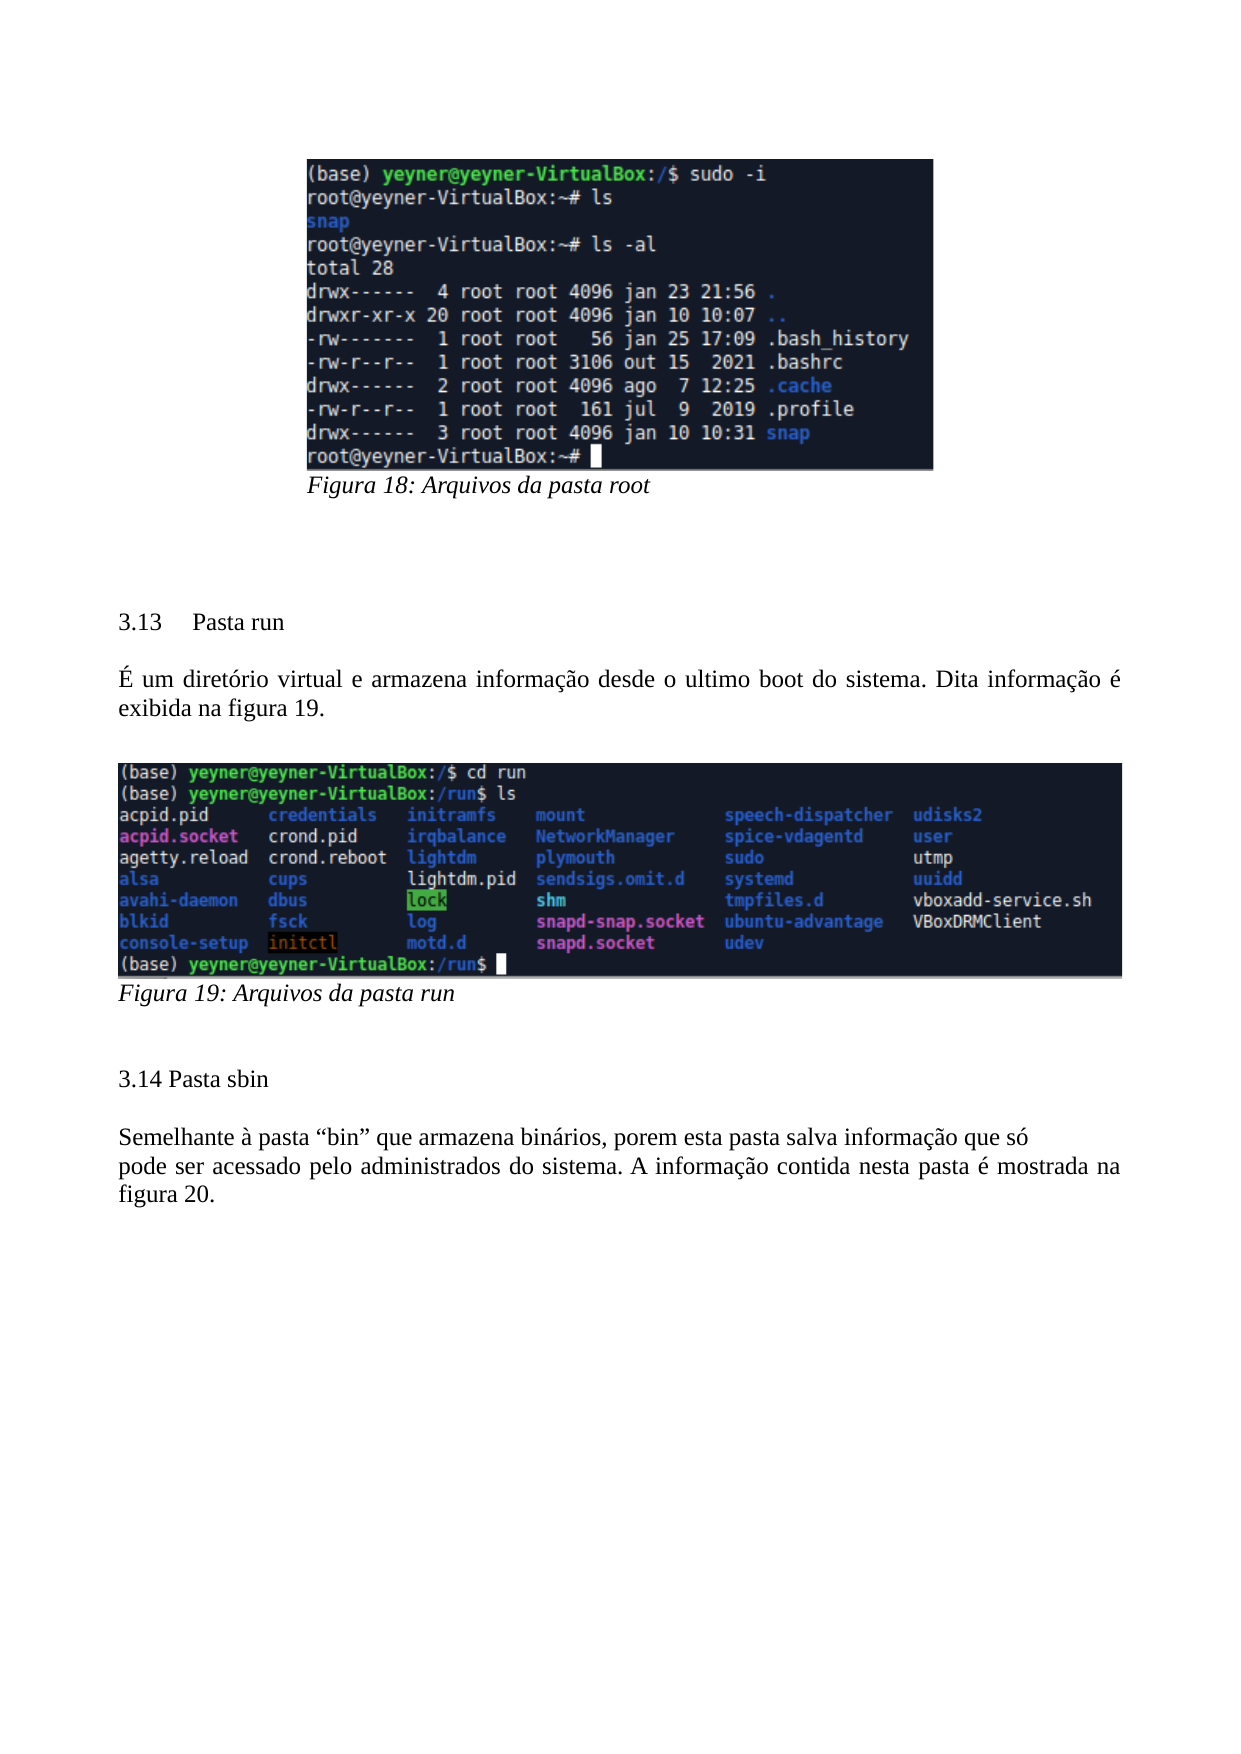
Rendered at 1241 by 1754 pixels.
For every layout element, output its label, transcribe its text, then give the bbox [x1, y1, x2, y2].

text Figura 18: Arquivos da pasta root [307, 471, 933, 499]
picture [118, 763, 1123, 979]
text É um diretório virtual e armazena informação desde o ultimo boot do sistema. Dita informação é exibida na figura 19. [118, 664, 1122, 722]
text pode ser acessado pelo administrados do sistema. A informação contida nesta pasta é mostrada na figura 20. [118, 1151, 1122, 1208]
text 3.13 Pasta run [118, 607, 1122, 636]
text Semelhante à pasta “bin” que armazena binários, porem esta pasta salva informação que só [118, 1122, 1122, 1151]
picture [306, 159, 934, 471]
text Figura 19: Arquivos da pasta run [118, 979, 1122, 1007]
text 3.14 Pasta sbin [118, 1064, 1122, 1093]
